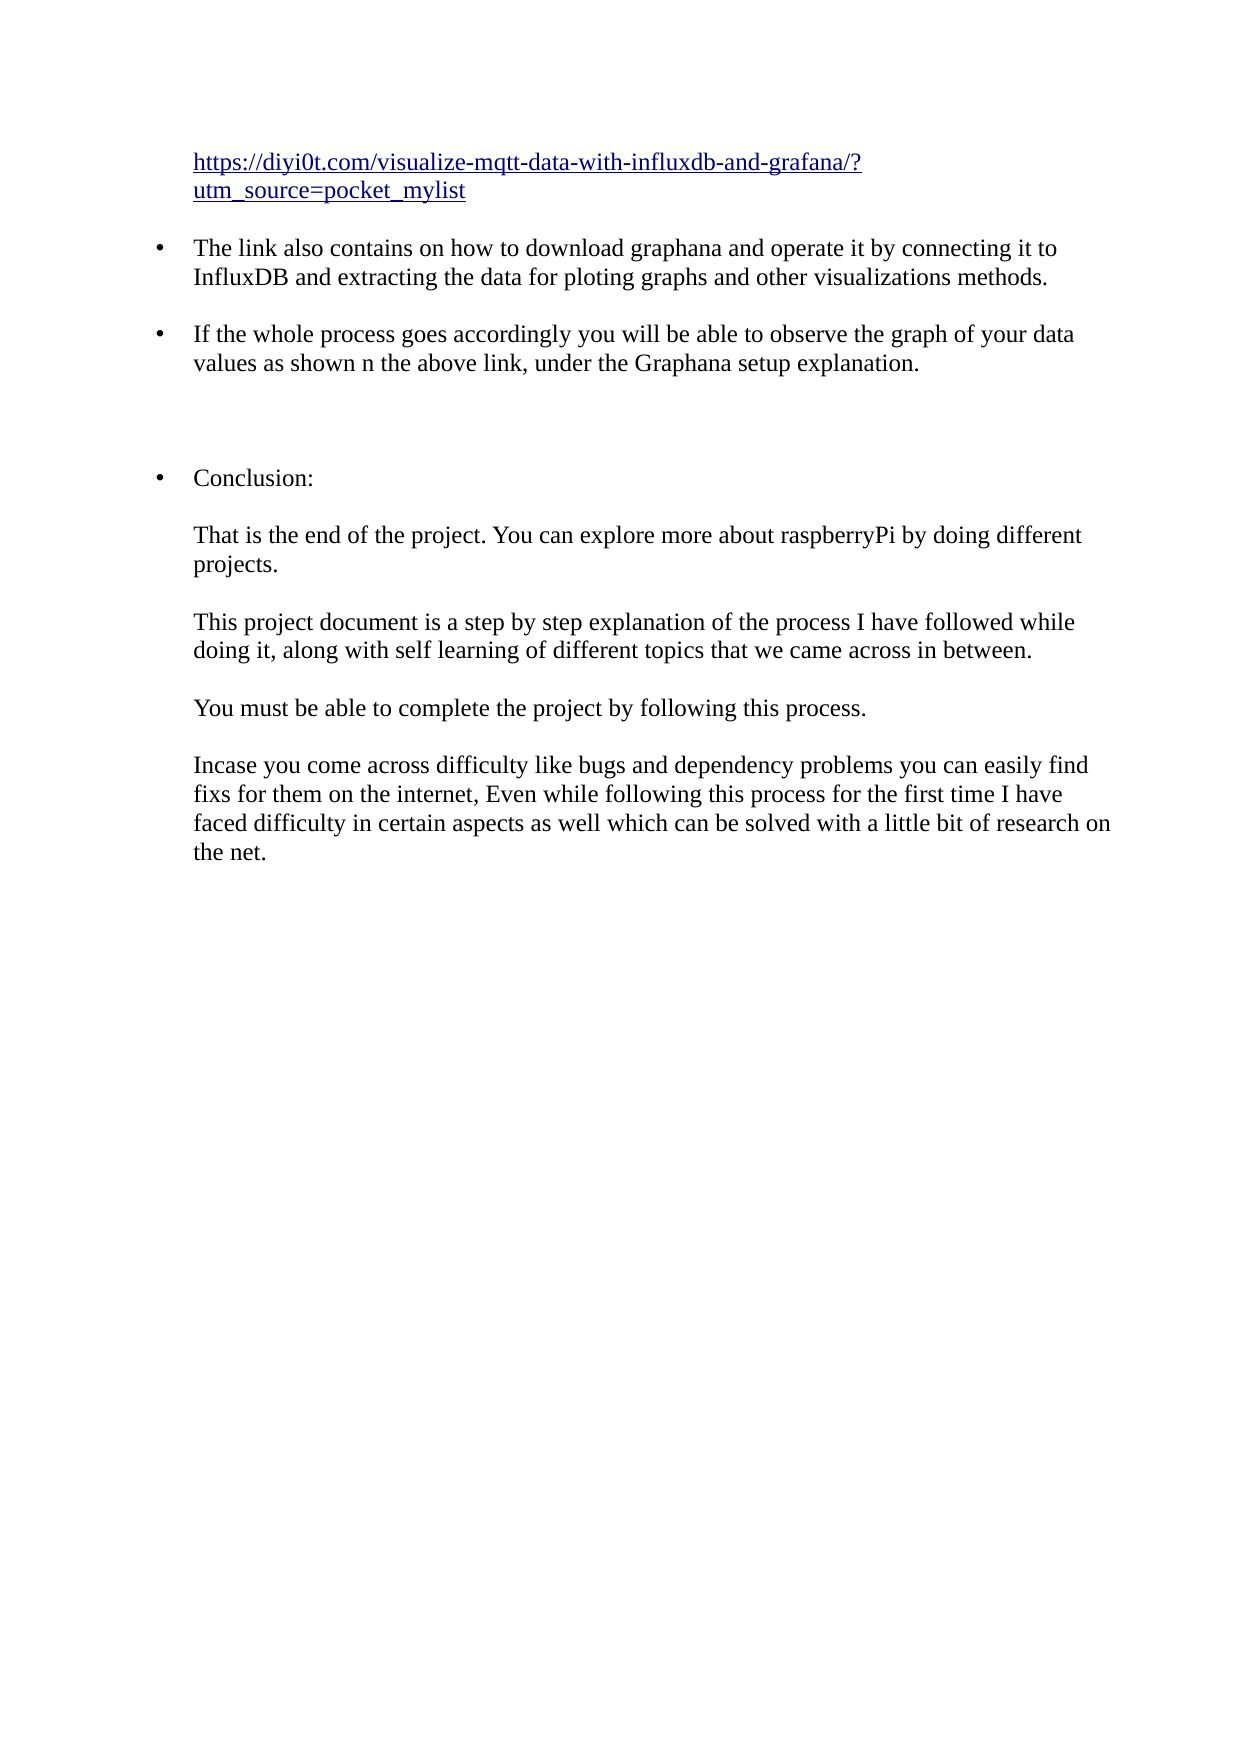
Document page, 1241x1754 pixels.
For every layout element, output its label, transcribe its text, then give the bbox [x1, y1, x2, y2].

list That is the end of the project. You can explore more about raspberryPi by doing different projects. [156, 521, 1122, 578]
list Conclusion: [156, 463, 1122, 492]
list This project document is a step by step explanation of the process I have followed while doing it, along with self learning of different topics that we came across in between. [156, 607, 1122, 664]
list If the whole process goes accordingly you will be able to observe the graph of your data values as shown n the above link, under the Graphana setup explanation. [156, 319, 1122, 377]
list https://diyi0t.com/visualize-mqtt-data-with-influxdb-and-grafana/?utm_source=pocket_mylist [156, 147, 1122, 204]
list You must be able to complete the project by following this process. [156, 693, 1122, 722]
list The link also contains on how to download graphana and operate it by connecting it to InfluxDB and extracting the data for ploting graphs and other visualizations methods. [156, 233, 1122, 291]
list Incase you come across difficulty like bugs and dependency problems you can easily find fixs for them on the internet, Even while following this process for the first time I have faced difficulty in certain aspects as well which can be solved with a little bit of research on the net. [156, 751, 1122, 866]
